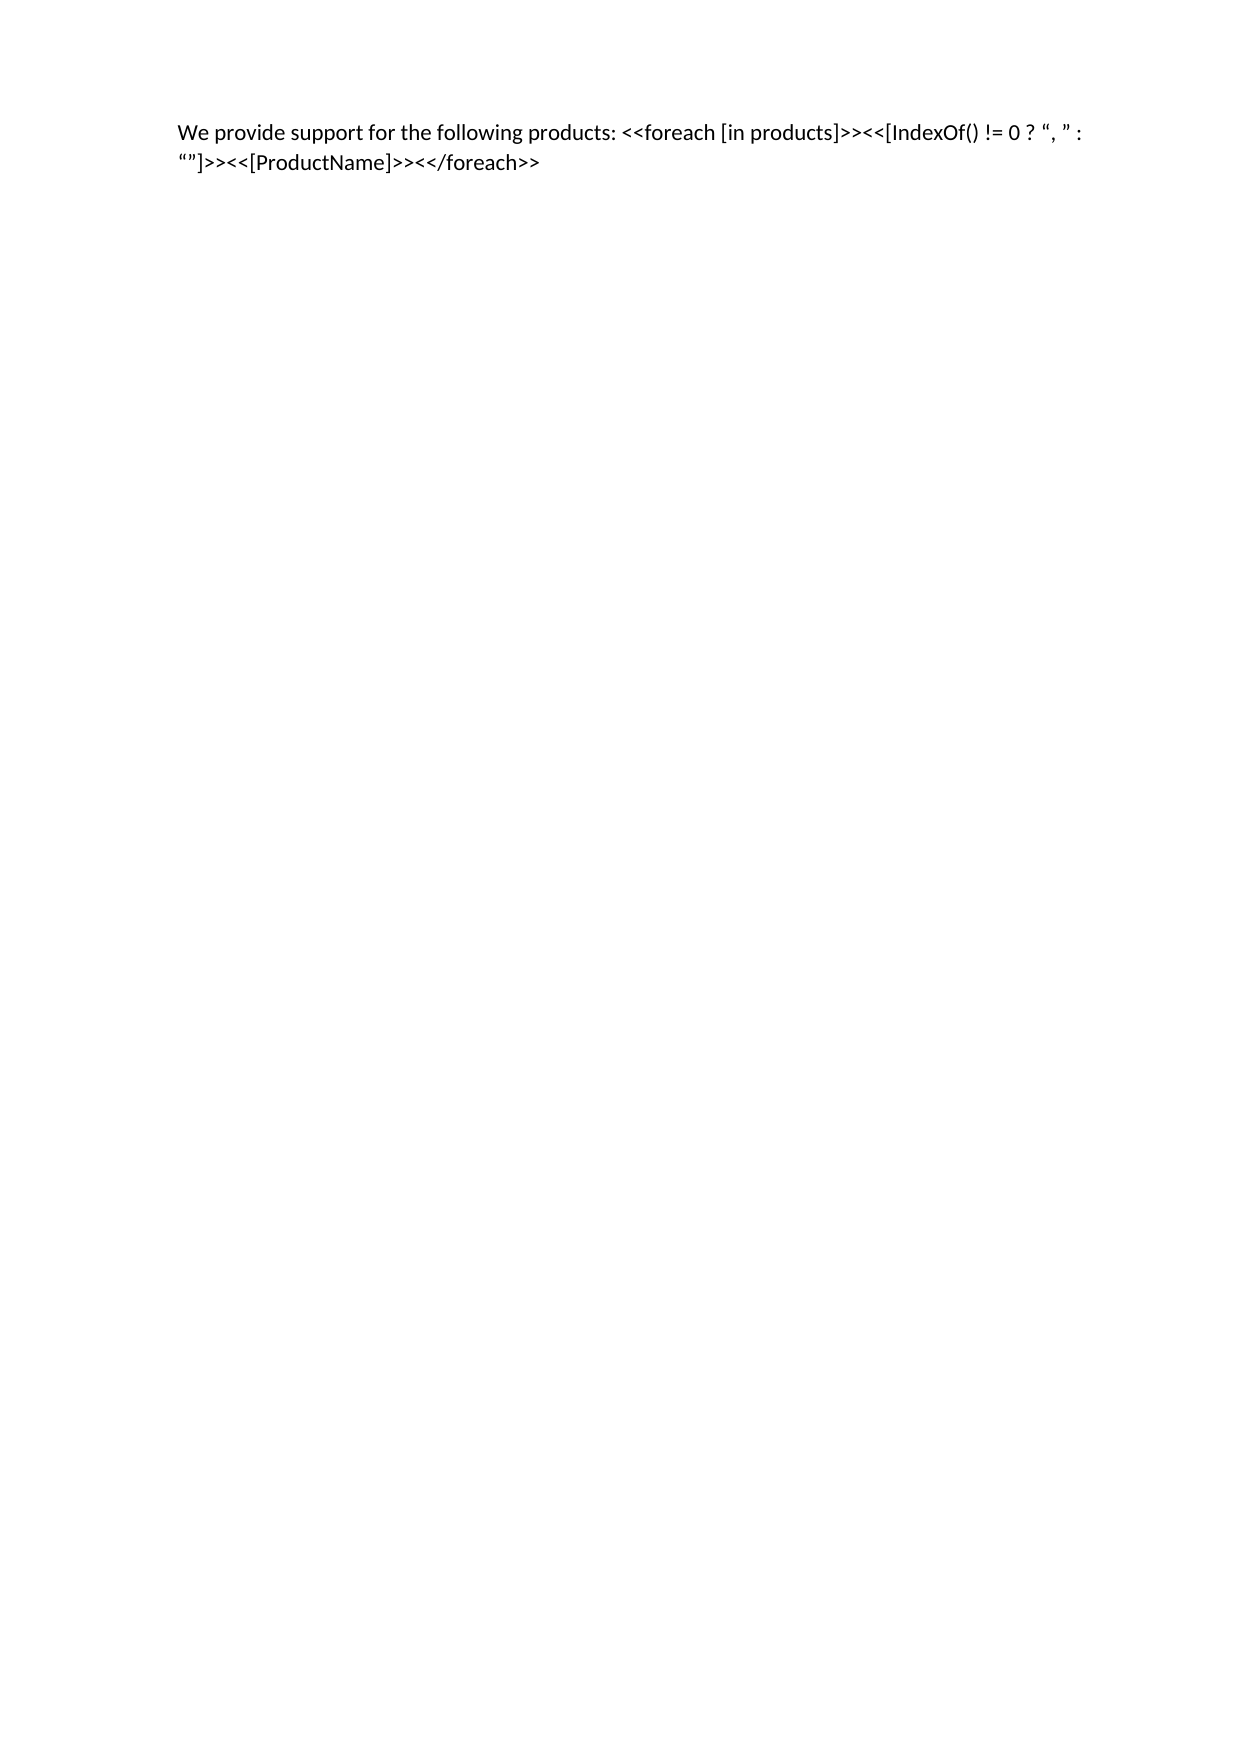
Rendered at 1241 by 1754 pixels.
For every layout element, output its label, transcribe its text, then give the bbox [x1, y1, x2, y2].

text We provide support for the following products: <<foreach [in products]>><<[IndexOf() != 0 ? “, ” : “”]>><<[ProductName]>><</foreach>> [177, 118, 1152, 176]
